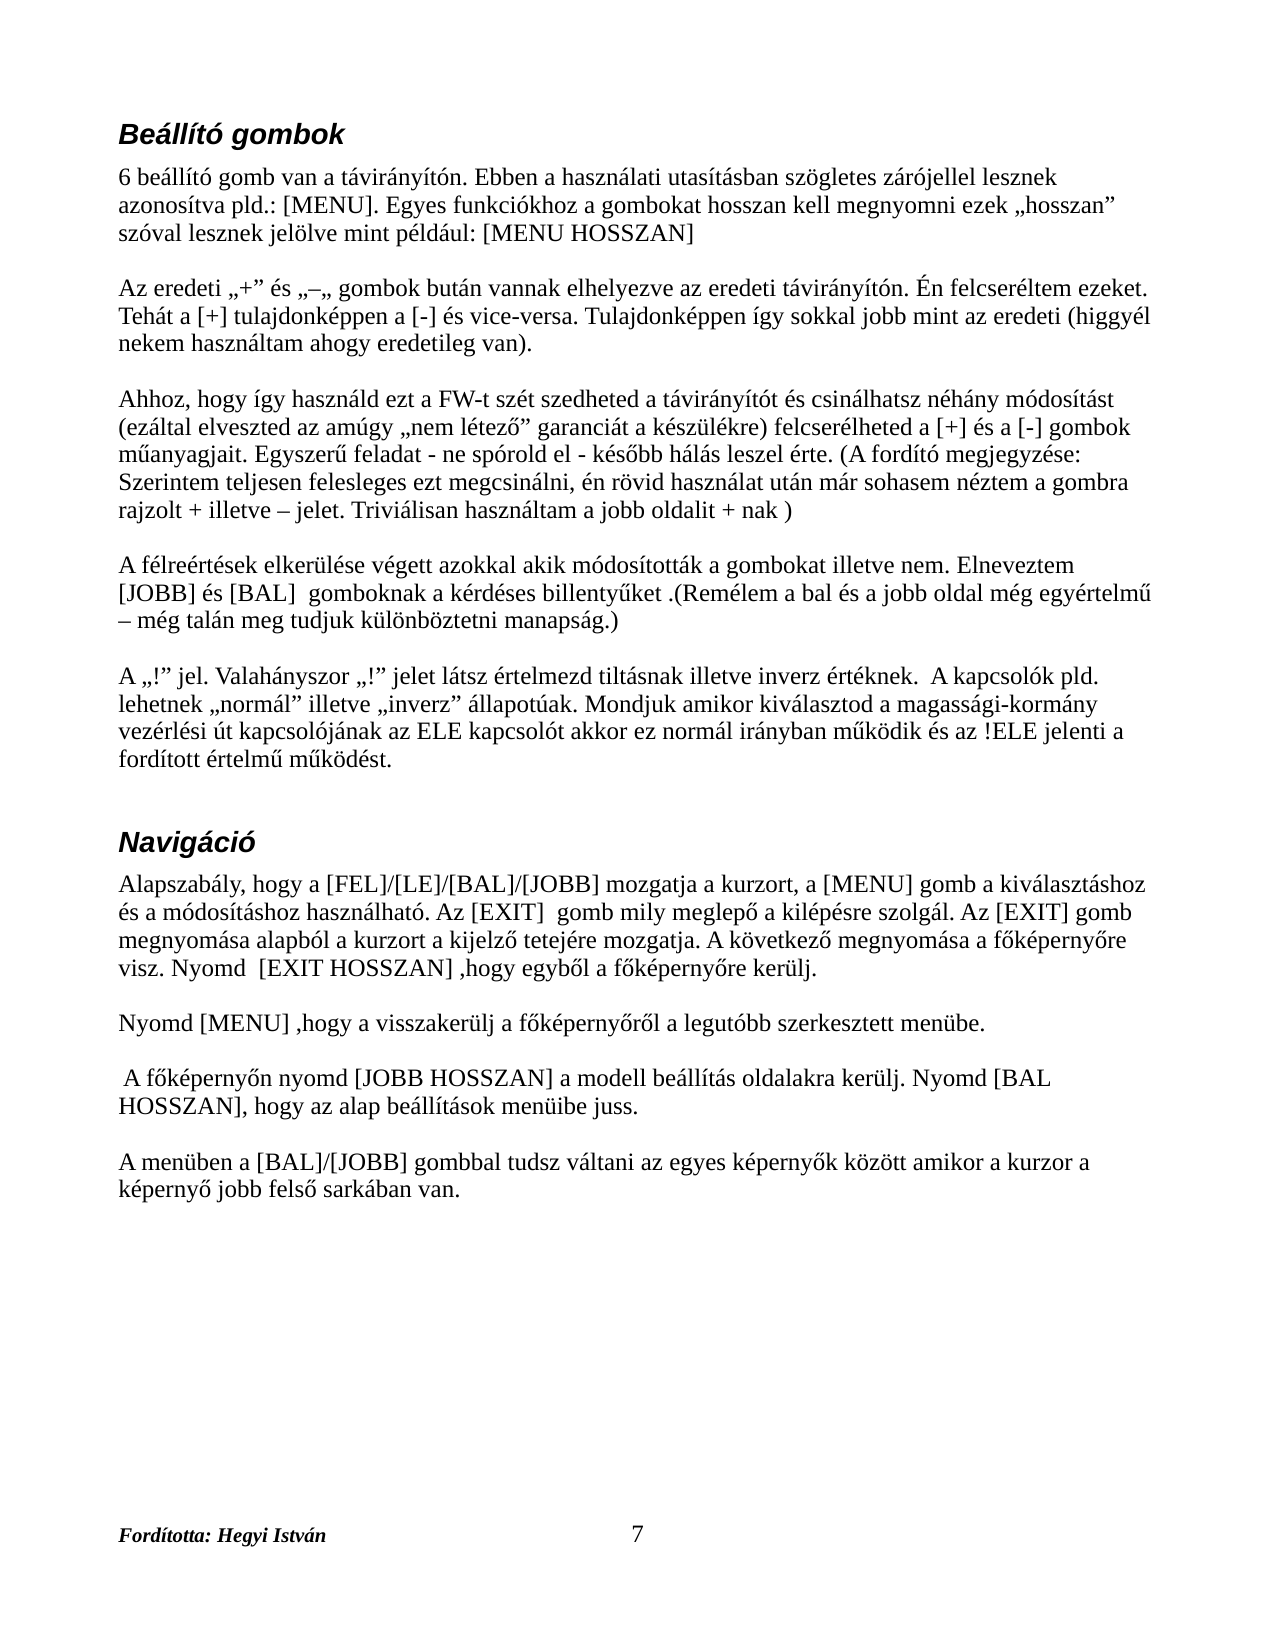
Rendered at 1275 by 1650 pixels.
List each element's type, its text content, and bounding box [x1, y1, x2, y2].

text Ahhoz, hogy így használd ezt a FW-t szét szedheted a távirányítót és csinálhatsz néhány módosítást (ezáltal elveszted az amúgy „nem létező” garanciát a készülékre) felcserélheted a [+] és a [-] gombok műanyagjait. Egyszerű feladat - ne spórold el - később hálás leszel érte. (A fordító megjegyzése: Szerintem teljesen felesleges ezt megcsinálni, én rövid használat után már sohasem néztem a gombra rajzolt + illetve – jelet. Triviálisan használtam a jobb oldalit + nak ) [118, 385, 1157, 523]
subtitle Navigáció [118, 826, 1157, 858]
text Alapszabály, hogy a [FEL]/[LE]/[BAL]/[JOBB] mozgatja a kurzort, a [MENU] gomb a kiválasztáshoz és a módosításhoz használható. Az [EXIT] gomb mily meglepő a kilépésre szolgál. Az [EXIT] gomb megnyomása alapból a kurzort a kijelző tetejére mozgatja. A következő megnyomása a főképernyőre visz. Nyomd [EXIT HOSSZAN] ,hogy egyből a főképernyőre kerülj. [118, 871, 1157, 981]
text Nyomd [MENU] ,hogy a visszakerülj a főképernyőről a legutóbb szerkesztett menübe. [118, 1009, 1157, 1037]
subtitle Beállító gombok [118, 118, 1157, 151]
text A menüben a [BAL]/[JOBB] gombbal tudsz váltani az egyes képernyők között amikor a kurzor a képernyő jobb felső sarkában van. [118, 1148, 1157, 1203]
text 6 beállító gomb van a távirányítón. Ebben a használati utasításban szögletes zárójellel lesznek azonosítva pld.: [MENU]. Egyes funkciókhoz a gombokat hosszan kell megnyomni ezek „hosszan” szóval lesznek jelölve mint például: [MENU HOSSZAN] [118, 163, 1157, 246]
text A főképernyőn nyomd [JOBB HOSSZAN] a modell beállítás oldalakra kerülj. Nyomd [BAL HOSSZAN], hogy az alap beállítások menüibe juss. [118, 1064, 1157, 1120]
text A „!” jel. Valahányszor „!” jelet látsz értelmezd tiltásnak illetve inverz értéknek. A kapcsolók pld. lehetnek „normál” illetve „inverz” állapotúak. Mondjuk amikor kiválasztod a magassági-kormány vezérlési út kapcsolójának az ELE kapcsolót akkor ez normál irányban működik és az !ELE jelenti a fordított értelmű működést. [118, 662, 1157, 773]
text A félreértések elkerülése végett azokkal akik módosították a gombokat illetve nem. Elneveztem [JOBB] és [BAL] gomboknak a kérdéses billentyűket .(Remélem a bal és a jobb oldal még egyértelmű – még talán meg tudjuk különböztetni manapság.) [118, 551, 1157, 634]
text Az eredeti „+” és „–„ gombok bután vannak elhelyezve az eredeti távirányítón. Én felcseréltem ezeket. Tehát a [+] tulajdonképpen a [-] és vice-versa. Tulajdonképpen így sokkal jobb mint az eredeti (higgyél nekem használtam ahogy eredetileg van). [118, 274, 1157, 357]
